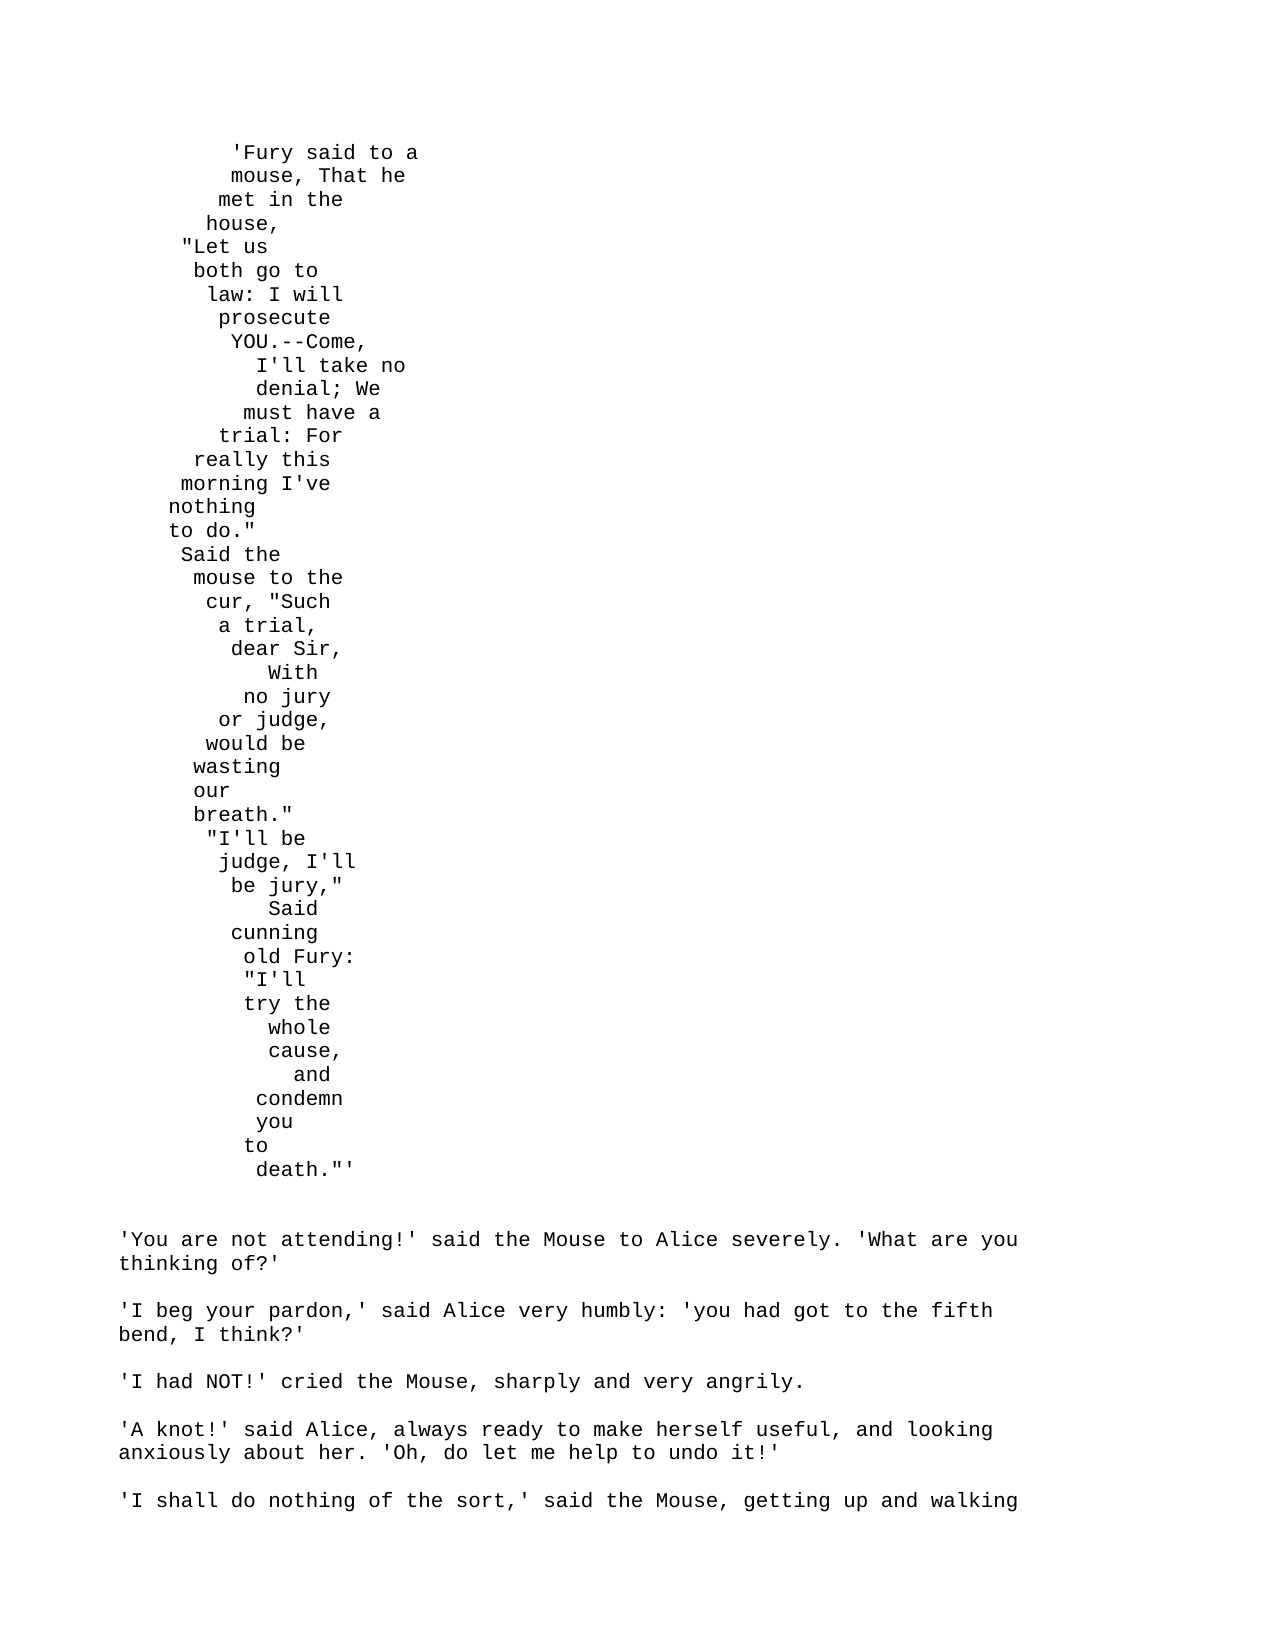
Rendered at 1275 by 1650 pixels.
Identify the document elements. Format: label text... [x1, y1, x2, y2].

text 'I shall do nothing of the sort,' said the Mouse, getting up and walking [118, 1489, 1157, 1513]
text would be [118, 733, 1157, 757]
text no jury [118, 686, 1157, 709]
text really this [118, 449, 1157, 473]
text judge, I'll [118, 851, 1157, 875]
text Said the [118, 544, 1157, 567]
text mouse to the [118, 567, 1157, 591]
text death."' [118, 1158, 1157, 1182]
text 'A knot!' said Alice, always ready to make herself useful, and looking [118, 1419, 1157, 1442]
text I'll take no [118, 354, 1157, 378]
text to [118, 1135, 1157, 1158]
text whole [118, 1017, 1157, 1040]
text cur, "Such [118, 591, 1157, 615]
text cunning [118, 922, 1157, 946]
text 'I had NOT!' cried the Mouse, sharply and very angrily. [118, 1371, 1157, 1395]
text 'Fury said to a [118, 142, 1157, 165]
text be jury," [118, 875, 1157, 898]
text met in the [118, 189, 1157, 213]
text anxiously about her. 'Oh, do let me help to undo it!' [118, 1442, 1157, 1466]
text dear Sir, [118, 638, 1157, 662]
text a trial, [118, 615, 1157, 638]
text morning I've [118, 473, 1157, 496]
text mouse, That he [118, 165, 1157, 189]
text thinking of?' [118, 1253, 1157, 1277]
text law: I will [118, 284, 1157, 307]
text "Let us [118, 236, 1157, 260]
text denial; We [118, 378, 1157, 402]
text wasting [118, 757, 1157, 780]
text old Fury: [118, 946, 1157, 969]
text "I'll be [118, 827, 1157, 851]
text Said [118, 898, 1157, 922]
text nothing [118, 496, 1157, 520]
text With [118, 662, 1157, 686]
text "I'll [118, 969, 1157, 993]
text condemn [118, 1088, 1157, 1111]
text trial: For [118, 426, 1157, 449]
text house, [118, 213, 1157, 236]
text must have a [118, 402, 1157, 426]
text to do." [118, 520, 1157, 544]
text cause, [118, 1040, 1157, 1064]
text bend, I think?' [118, 1324, 1157, 1348]
text YOU.--Come, [118, 331, 1157, 354]
text our [118, 780, 1157, 804]
text 'You are not attending!' said the Mouse to Alice severely. 'What are you [118, 1229, 1157, 1253]
text prosecute [118, 307, 1157, 331]
text try the [118, 993, 1157, 1017]
text breath." [118, 804, 1157, 827]
text both go to [118, 260, 1157, 284]
text or judge, [118, 709, 1157, 733]
text you [118, 1111, 1157, 1135]
text 'I beg your pardon,' said Alice very humbly: 'you had got to the fifth [118, 1300, 1157, 1324]
text and [118, 1064, 1157, 1088]
